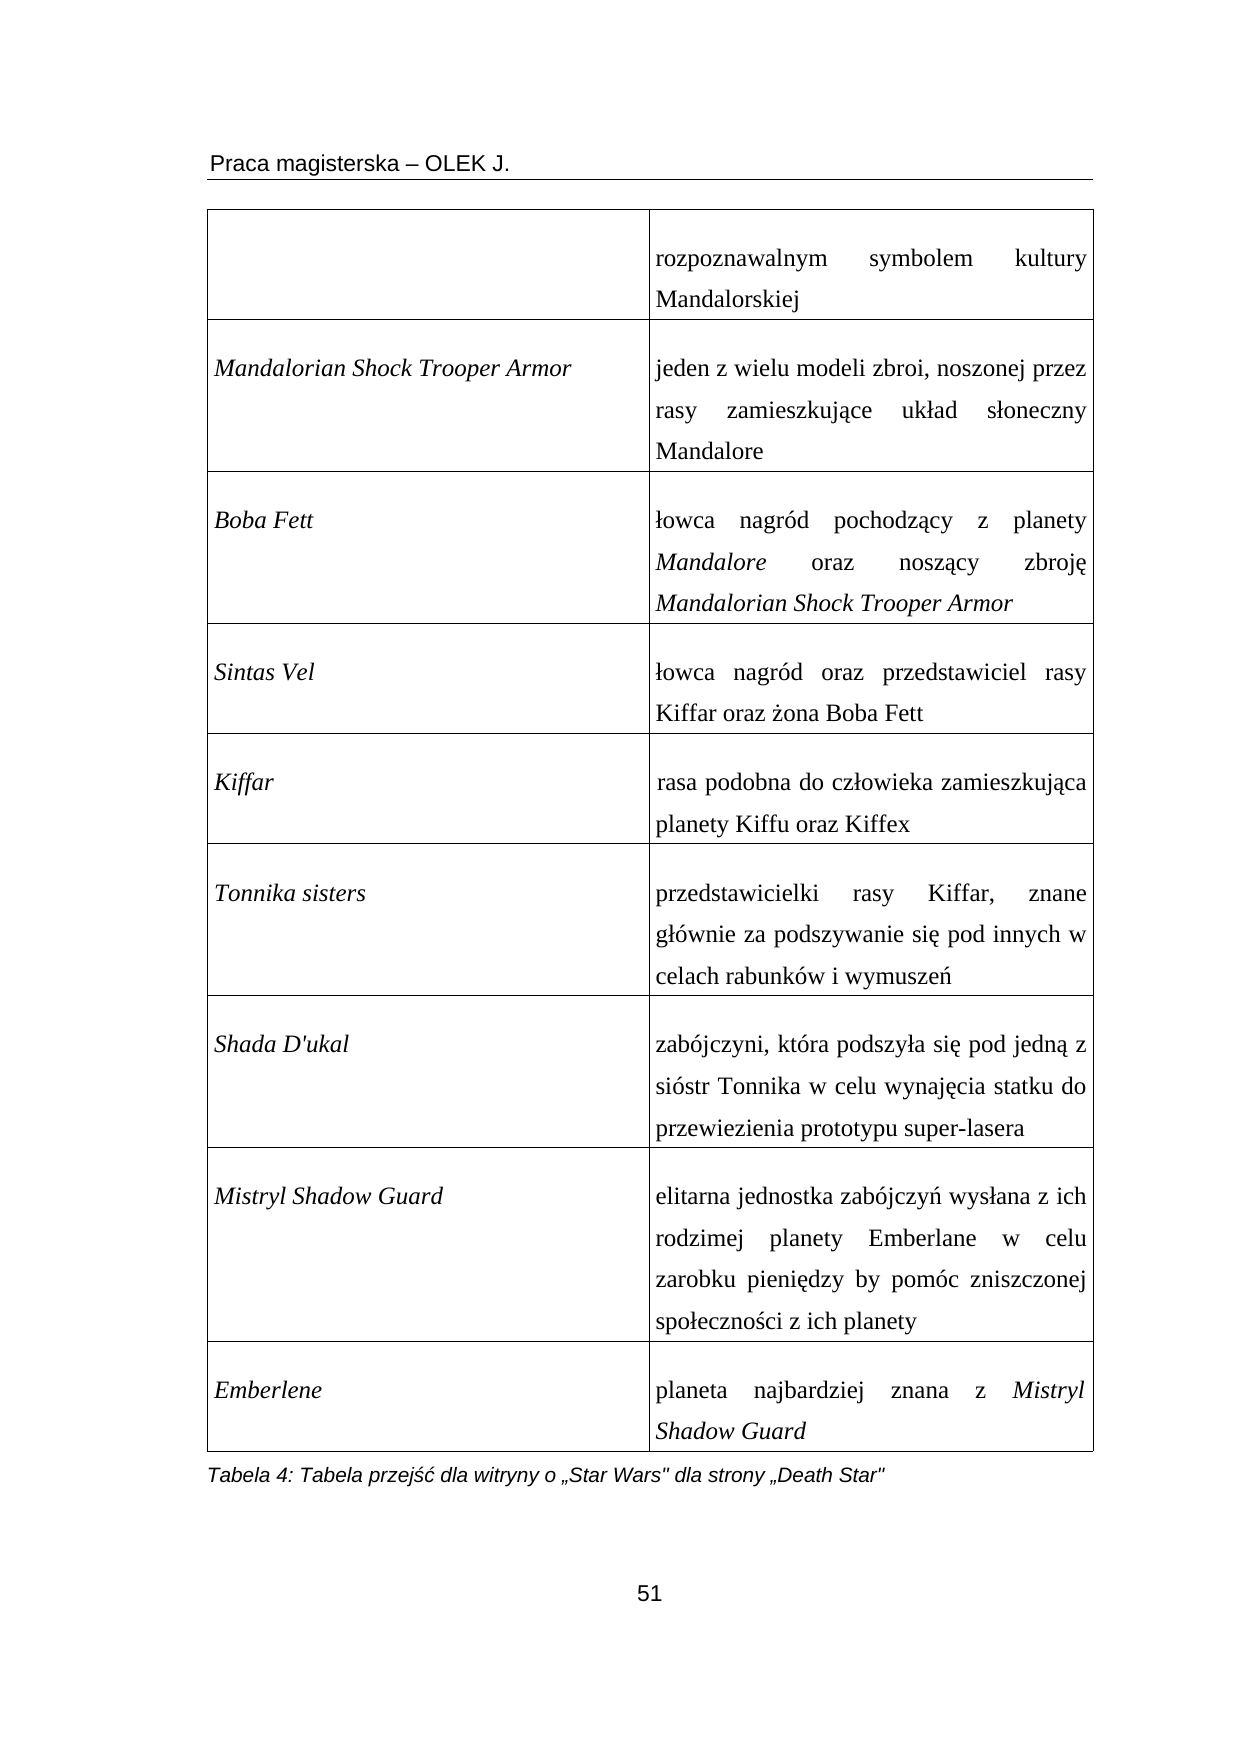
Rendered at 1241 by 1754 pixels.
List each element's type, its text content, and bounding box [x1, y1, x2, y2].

table_cell Sintas Vel [208, 624, 649, 733]
table_cell Emberlene [208, 1342, 649, 1451]
table_cell zabójczyni, która podszyła się pod jedną z sióstr Tonnika w celu wynajęcia statku do przewiezienia prototypu super-lasera [650, 996, 1093, 1147]
table_cell elitarna jednostka zabójczyń wysłana z ich rodzimej planety Emberlane w celu zarobku pieniędzy by pomóc zniszczonej społeczności z ich planety [650, 1148, 1093, 1341]
table_cell Mandalorian Shock Trooper Armor [208, 320, 649, 471]
table_cell Kiffar [208, 734, 649, 843]
table_cell Tonnika sisters [208, 844, 649, 995]
table_cell łowca nagród pochodzący z planety Mandalore oraz noszący zbroję Mandalorian Shock Trooper Armor [650, 472, 1093, 623]
table_cell rasa podobna do człowieka zamieszkująca planety Kiffu oraz Kiffex [650, 734, 1093, 843]
table_cell planeta najbardziej znana z Mistryl Shadow Guard [650, 1342, 1093, 1451]
table_cell przedstawicielki rasy Kiffar, znane głównie za podszywanie się pod innych w celach rabunków i wymuszeń [650, 844, 1093, 995]
table_cell Shada D'ukal [208, 996, 649, 1147]
table_cell Boba Fett [208, 472, 649, 623]
table_cell [208, 210, 649, 319]
text Tabela 4: Tabela przejść dla witryny o „Star Wars" dla strony „Death Star" [207, 1463, 1093, 1487]
table_cell Mistryl Shadow Guard [208, 1148, 649, 1341]
table_cell rozpoznawalnym symbolem kultury Mandalorskiej [650, 210, 1093, 319]
table_cell jeden z wielu modeli zbroi, noszonej przez rasy zamieszkujące układ słoneczny Mandalore [650, 320, 1093, 471]
table_cell łowca nagród oraz przedstawiciel rasy Kiffar oraz żona Boba Fett [650, 624, 1093, 733]
